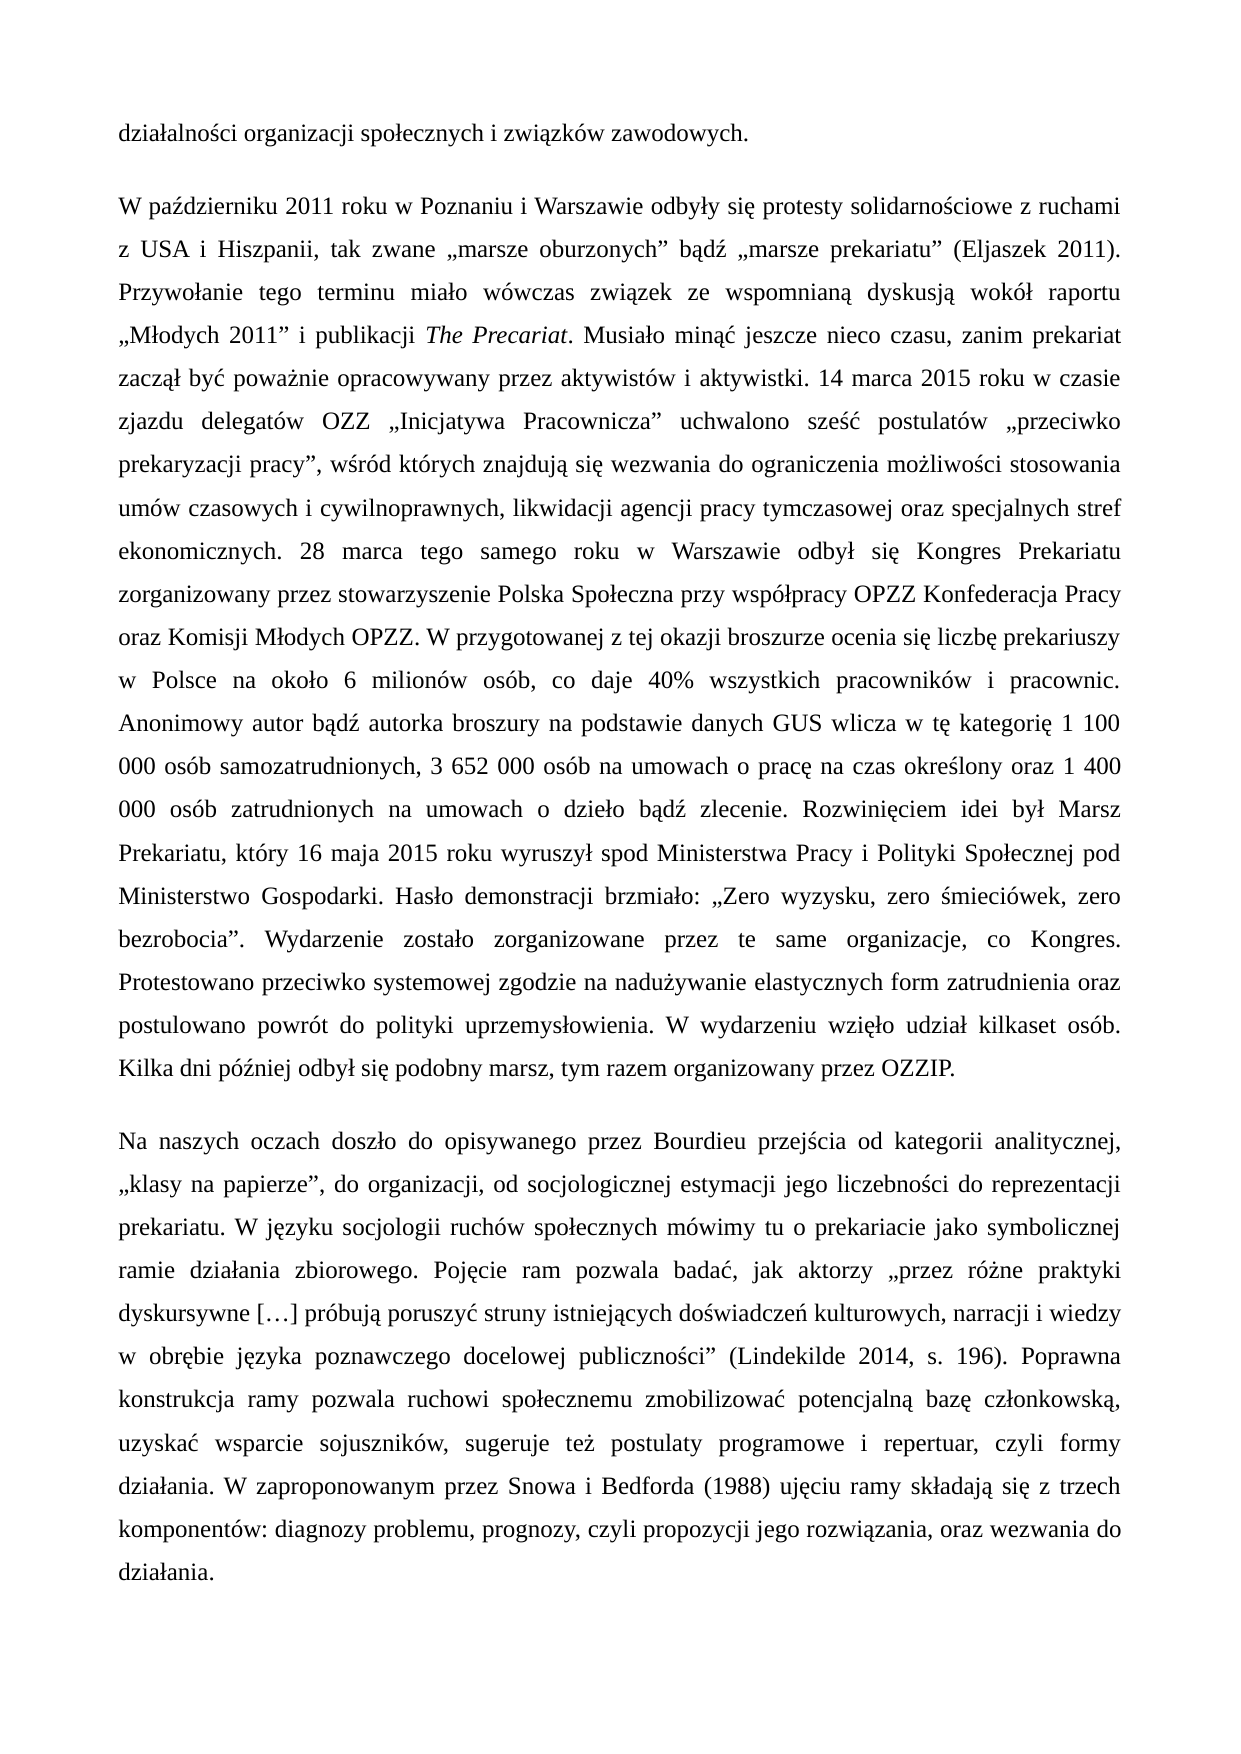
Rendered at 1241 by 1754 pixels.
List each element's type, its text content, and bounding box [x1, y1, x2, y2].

text Na naszych oczach doszło do opisywanego przez Bourdieu przejścia od kategorii analitycznej, „klasy na papierze”, do organizacji, od socjologicznej estymacji jego liczebności do reprezentacji prekariatu. W języku socjologii ruchów społecznych mówimy tu o prekariacie jako symbolicznej ramie działania zbiorowego. Pojęcie ram pozwala badać, jak aktorzy „przez różne praktyki dyskursywne […] próbują poruszyć struny istniejących doświadczeń kulturowych, narracji i wiedzy w obrębie języka poznawczego docelowej publiczności” (Lindekilde 2014, s. 196). Poprawna konstrukcja ramy pozwala ruchowi społecznemu zmobilizować potencjalną bazę członkowską, uzyskać wsparcie sojuszników, sugeruje też postulaty programowe i repertuar, czyli formy działania. W zaproponowanym przez Snowa i Bedforda (1988) ujęciu ramy składają się z trzech komponentów: diagnozy problemu, prognozy, czyli propozycji jego rozwiązania, oraz wezwania do działania. [118, 1126, 1122, 1586]
text działalności organizacji społecznych i związków zawodowych. [118, 118, 1122, 147]
text W październiku 2011 roku w Poznaniu i Warszawie odbyły się protesty solidarnościowe z ruchami z USA i Hiszpanii, tak zwane „marsze oburzonych” bądź „marsze prekariatu” (Eljaszek 2011). Przywołanie tego terminu miało wówczas związek ze wspomnianą dyskusją wokół raportu „Młodych 2011” i publikacji The Precariat. Musiało minąć jeszcze nieco czasu, zanim prekariat zaczął być poważnie opracowywany przez aktywistów i aktywistki. 14 marca 2015 roku w czasie zjazdu delegatów OZZ „Inicjatywa Pracownicza” uchwalono sześć postulatów „przeciwko prekaryzacji pracy”, wśród których znajdują się wezwania do ograniczenia możliwości stosowania umów czasowych i cywilnoprawnych, likwidacji agencji pracy tymczasowej oraz specjalnych stref ekonomicznych. 28 marca tego samego roku w Warszawie odbył się Kongres Prekariatu zorganizowany przez stowarzyszenie Polska Społeczna przy współpracy OPZZ Konfederacja Pracy oraz Komisji Młodych OPZZ. W przygotowanej z tej okazji broszurze ocenia się liczbę prekariuszy w Polsce na około 6 milionów osób, co daje 40% wszystkich pracowników i pracownic. Anonimowy autor bądź autorka broszury na podstawie danych GUS wlicza w tę kategorię 1 100 000 osób samozatrudnionych, 3 652 000 osób na umowach o pracę na czas określony oraz 1 400 000 osób zatrudnionych na umowach o dzieło bądź zlecenie. Rozwinięciem idei był Marsz Prekariatu, który 16 maja 2015 roku wyruszył spod Ministerstwa Pracy i Polityki Społecznej pod Ministerstwo Gospodarki. Hasło demonstracji brzmiało: „Zero wyzysku, zero śmieciówek, zero bezrobocia”. Wydarzenie zostało zorganizowane przez te same organizacje, co Kongres. Protestowano przeciwko systemowej zgodzie na nadużywanie elastycznych form zatrudnienia oraz postulowano powrót do polityki uprzemysłowienia. W wydarzeniu wzięło udział kilkaset osób. Kilka dni później odbył się podobny marsz, tym razem organizowany przez OZZIP. [118, 191, 1122, 1082]
